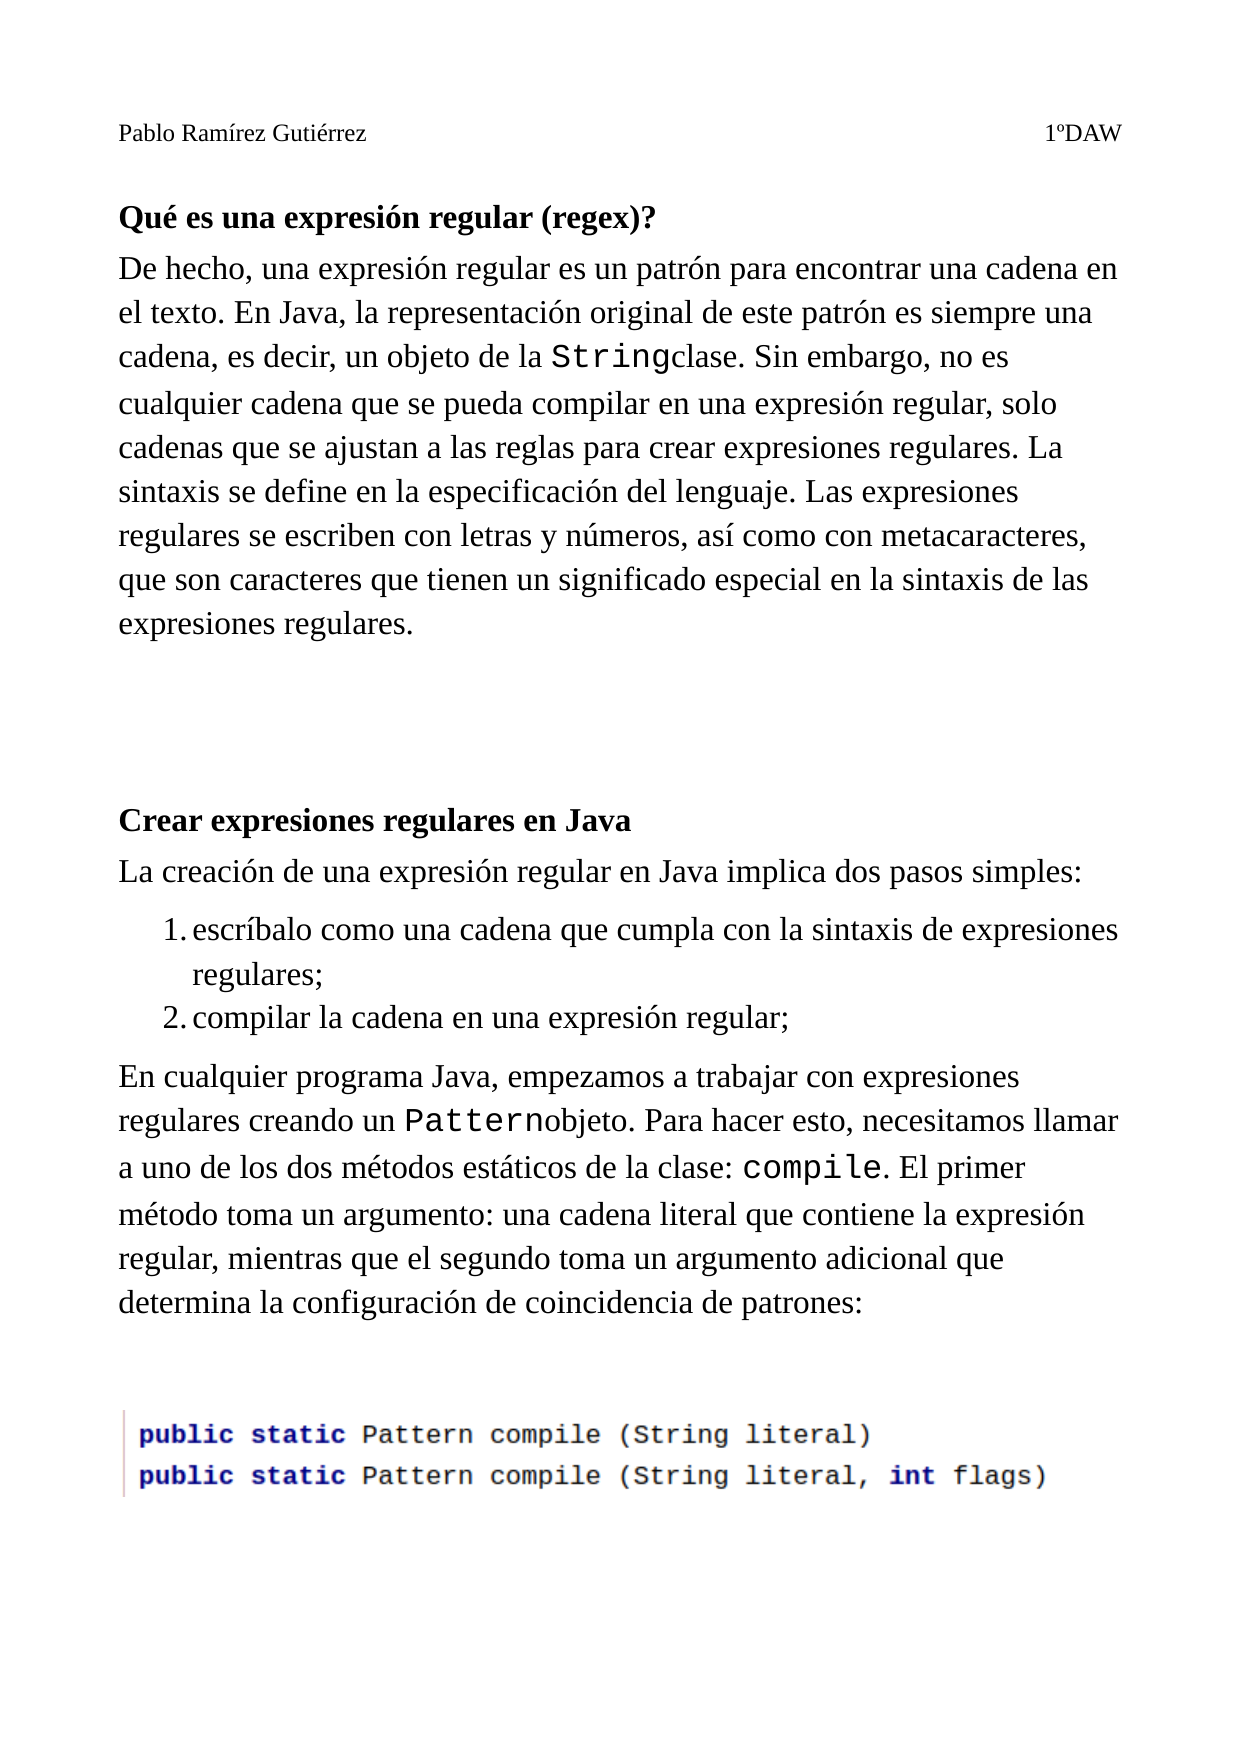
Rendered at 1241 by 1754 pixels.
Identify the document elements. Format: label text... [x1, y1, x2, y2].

subtitle Crear expresiones regulares en Java [118, 800, 1122, 838]
list escríbalo como una cadena que cumpla con la sintaxis de expresiones regulares; [162, 910, 1122, 992]
picture [122, 1410, 1078, 1497]
list compilar la cadena en una expresión regular; [162, 998, 1122, 1036]
text En cualquier programa Java, empezamos a trabajar con expresiones regulares creando un Patternobjeto. Para hacer esto, necesitamos llamar a uno de los dos métodos estáticos de la clase: compile. El primer método toma un argumento: una cadena literal que contiene la expresión regular, mientras que el segundo toma un argumento adicional que determina la configuración de coincidencia de patrones: [118, 1056, 1122, 1321]
subtitle Qué es una expresión regular (regex)? [118, 197, 1122, 236]
text La creación de una expresión regular en Java implica dos pasos simples: [118, 851, 1122, 889]
text De hecho, una expresión regular es un patrón para encontrar una cadena en el texto. En Java, la representación original de este patrón es siempre una cadena, es decir, un objeto de la Stringclase. Sin embargo, no es cualquier cadena que se pueda compilar en una expresión regular, solo cadenas que se ajustan a las reglas para crear expresiones regulares. La sintaxis se define en la especificación del lenguaje. Las expresiones regulares se escriben con letras y números, así como con metacaracteres, que son caracteres que tienen un significado especial en la sintaxis de las expresiones regulares. [118, 248, 1122, 642]
